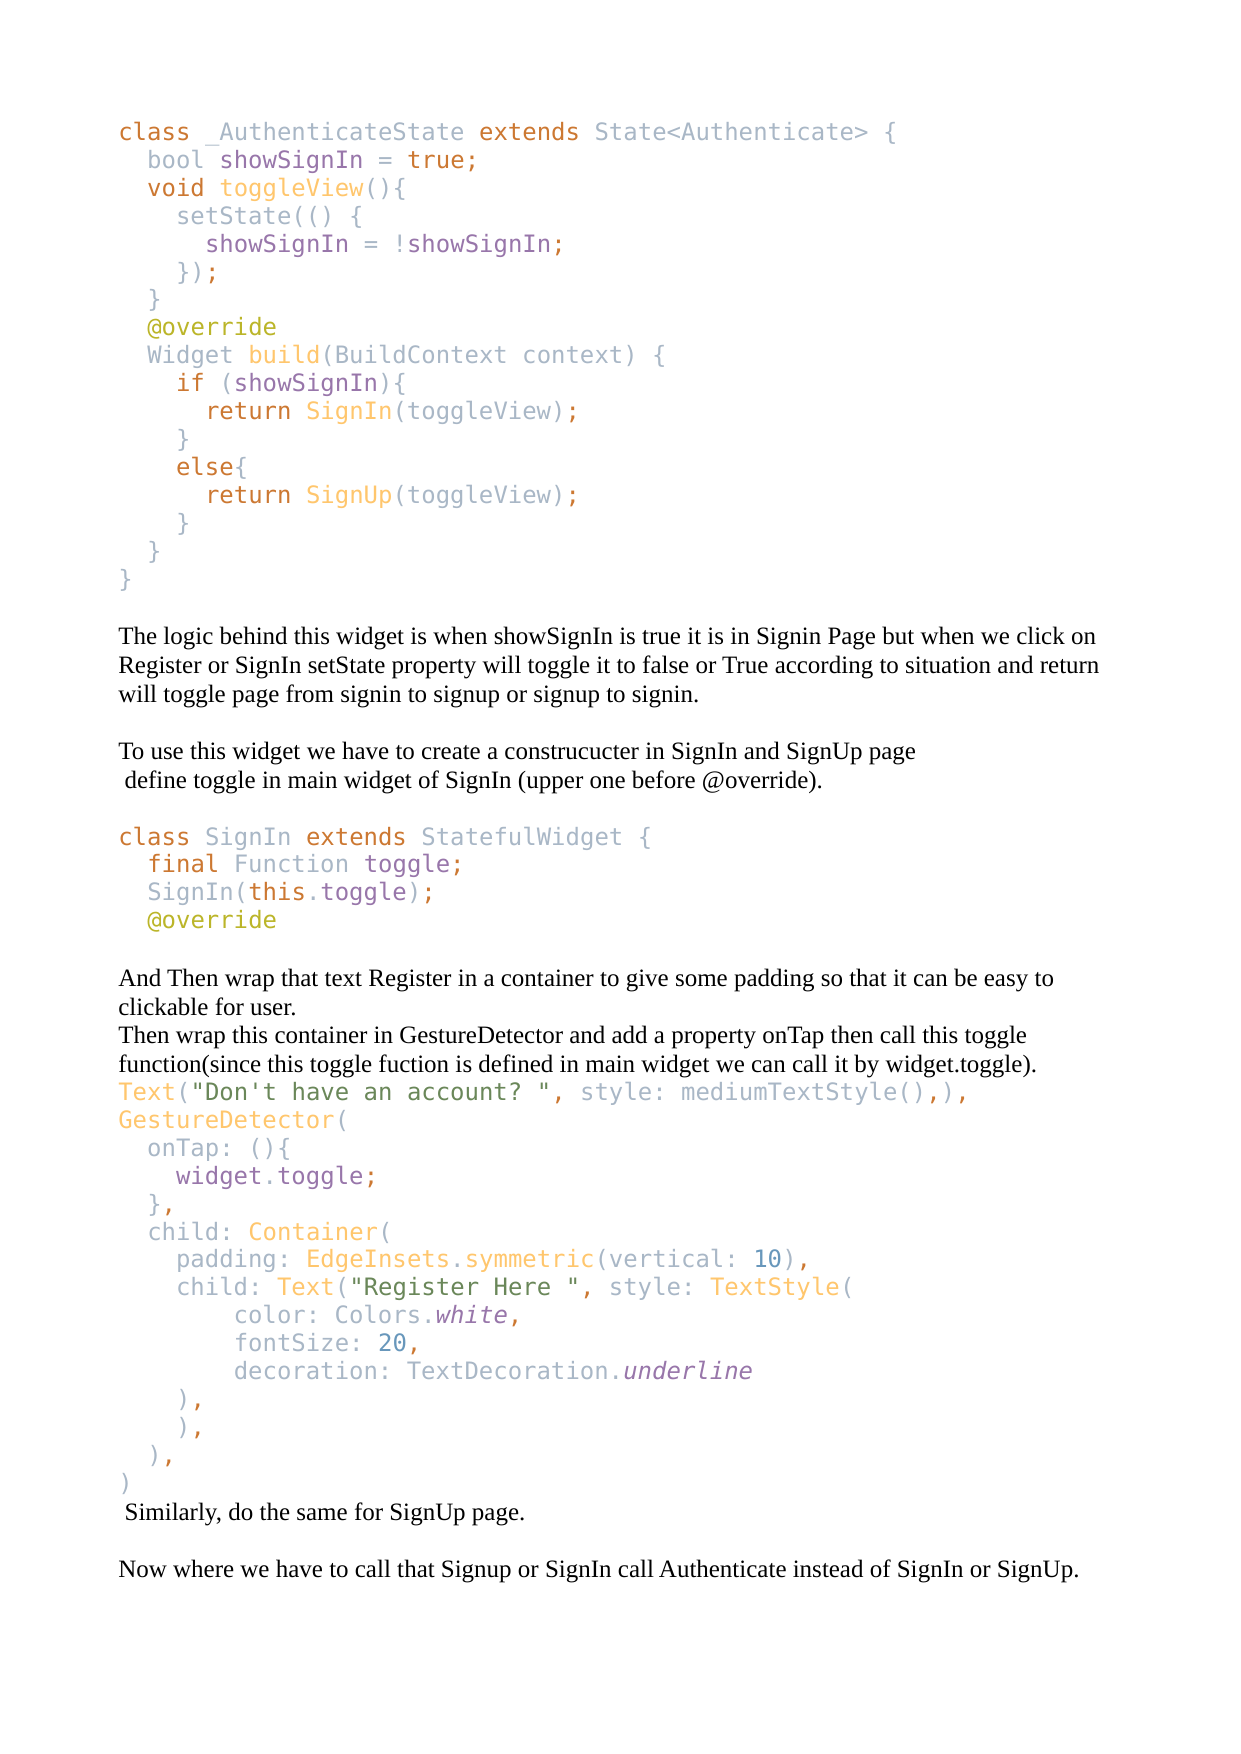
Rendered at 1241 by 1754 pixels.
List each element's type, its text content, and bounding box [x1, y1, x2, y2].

text Now where we have to call that Signup or SignIn call Authenticate instead of SignIn or SignUp. [118, 1554, 1122, 1583]
text Text("Don't have an account? ", style: mediumTextStyle(),), GestureDetector( onTap: (){ widget.toggle; }, child: Container( padding: EdgeInsets.symmetric(vertical: 10), child: Text("Register Here ", style: TextStyle( color: Colors.white, fontSize: 20, decoration: TextDecoration.underline ), ), ), ) [118, 1078, 1122, 1497]
text define toggle in main widget of SignIn (upper one before @override). [118, 765, 1122, 794]
text To use this widget we have to create a construcucter in SignIn and SignUp page [118, 736, 1122, 765]
text Similarly, do the same for SignUp page. [118, 1497, 1122, 1526]
text Then wrap this container in GestureDetector and add a property onTap then call this toggle function(since this toggle fuction is defined in main widget we can call it by widget.toggle). [118, 1021, 1122, 1078]
text class SignIn extends StatefulWidget { final Function toggle; SignIn(this.toggle); @override [118, 823, 1122, 934]
text class _AuthenticateState extends State<Authenticate> { bool showSignIn = true; void toggleView(){ setState(() { showSignIn = !showSignIn; }); } @override Widget build(BuildContext context) { if (showSignIn){ return SignIn(toggleView); } else{ return SignUp(toggleView); } } } [118, 118, 1122, 621]
text The logic behind this widget is when showSignIn is true it is in Signin Page but when we click on Register or SignIn setState property will toggle it to false or True according to situation and return will toggle page from signin to signup or signup to signin. [118, 621, 1122, 708]
text And Then wrap that text Register in a container to give some padding so that it can be easy to clickable for user. [118, 963, 1122, 1021]
